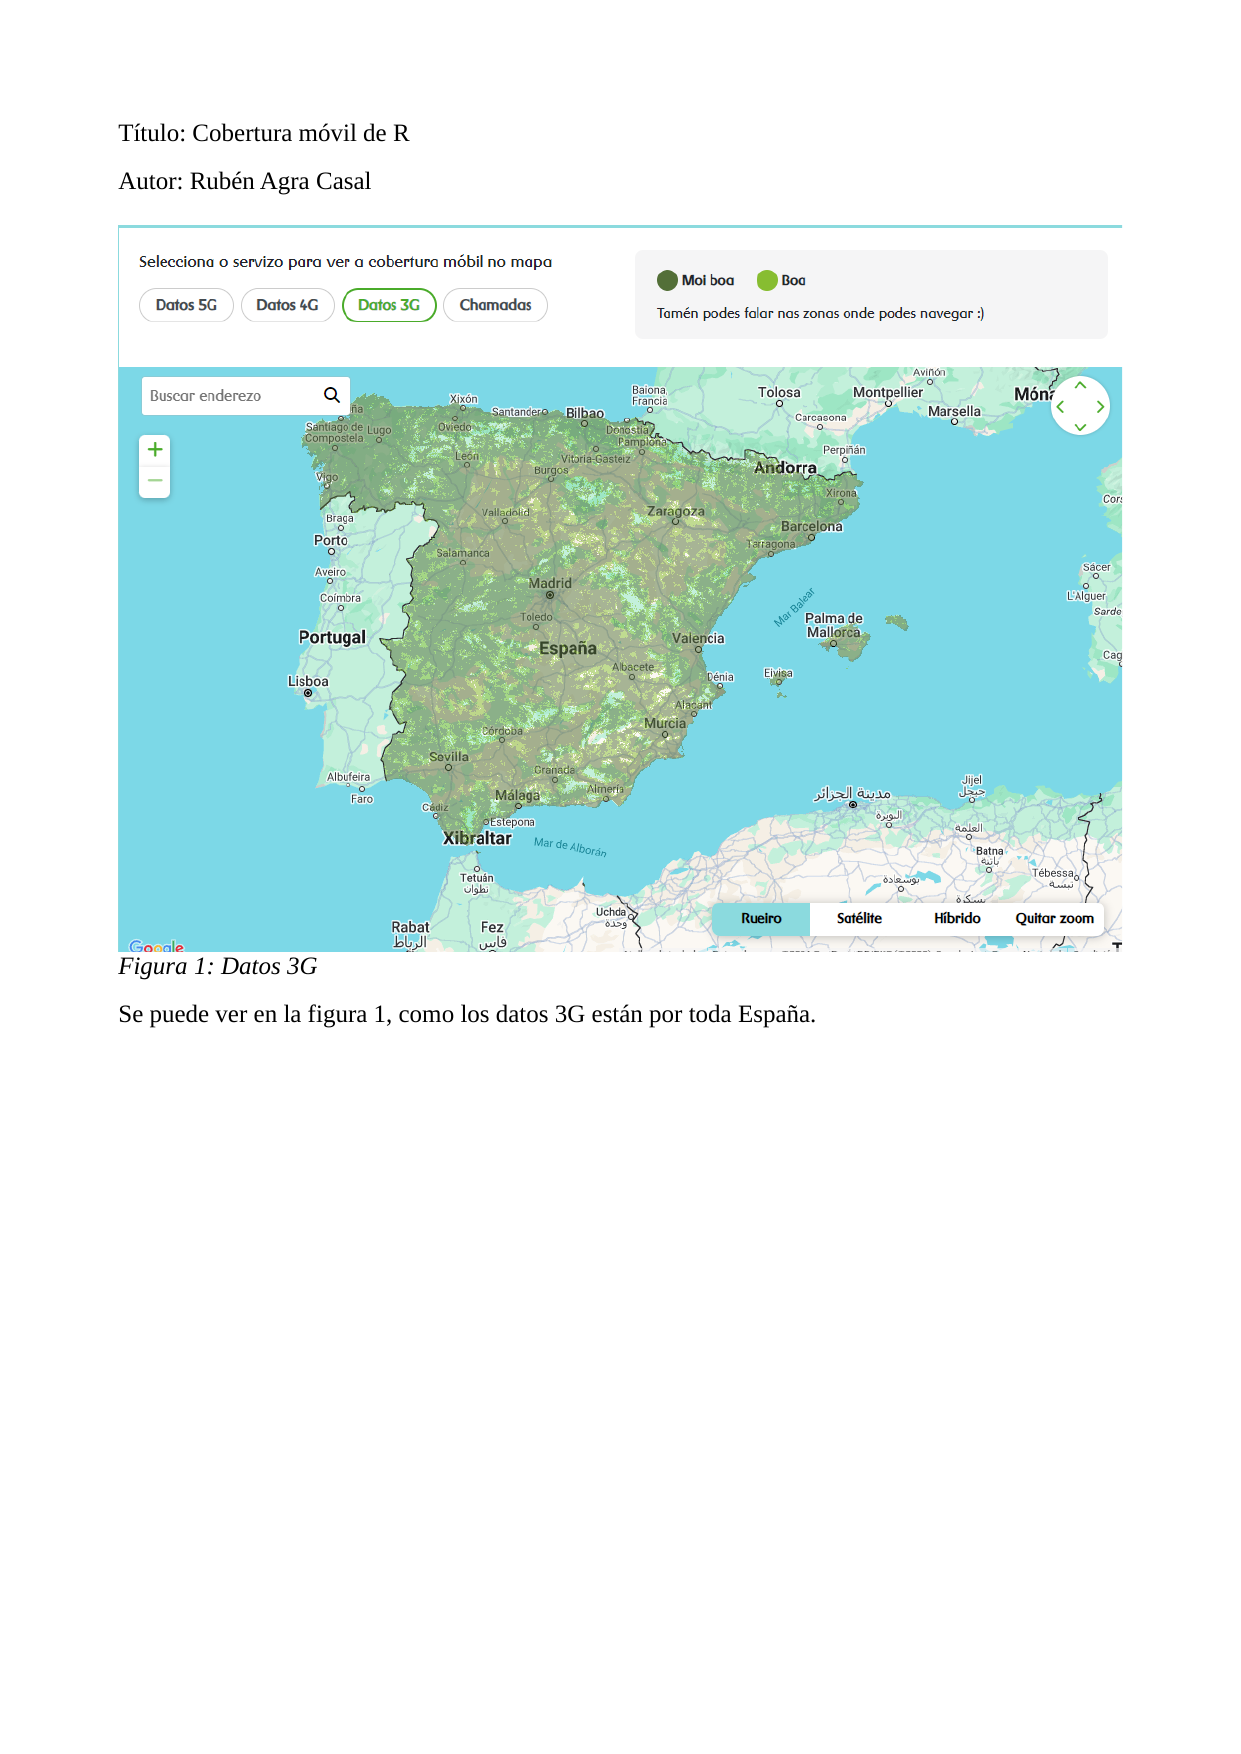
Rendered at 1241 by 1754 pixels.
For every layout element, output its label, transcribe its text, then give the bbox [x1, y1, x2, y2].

text Se puede ver en la figura 1, como los datos 3G están por toda España. [118, 999, 1122, 1027]
text Figura 1: Datos 3G [118, 952, 1122, 980]
picture [118, 225, 1123, 952]
text Título: Cobertura móvil de R [118, 118, 1122, 147]
text Autor: Rubén Agra Casal [118, 166, 1122, 194]
